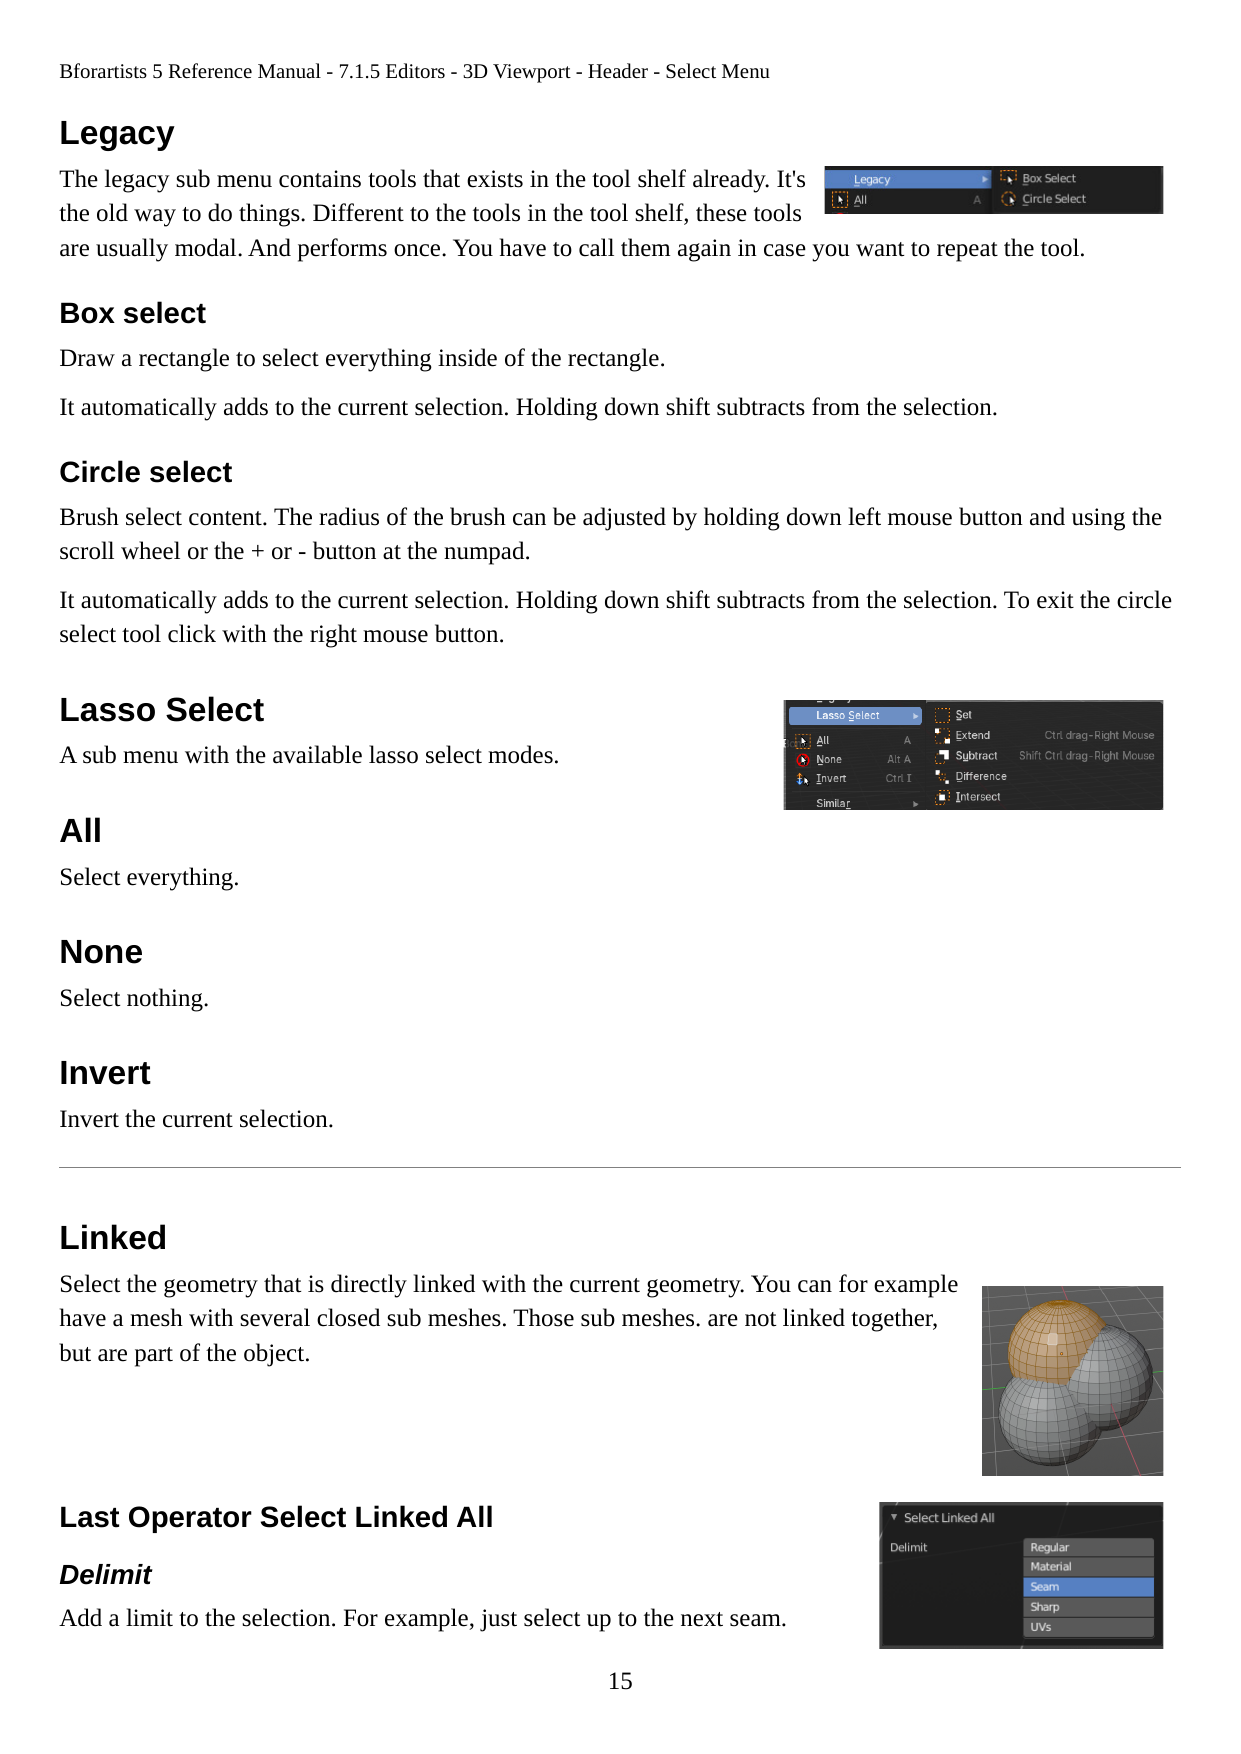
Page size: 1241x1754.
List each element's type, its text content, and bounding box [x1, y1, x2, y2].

text Draw a rectangle to select everything inside of the rectangle. [59, 343, 1181, 371]
text Select nothing. [59, 983, 1181, 1011]
text A sub menu with the available lasso select modes. [59, 741, 783, 769]
subtitle Last Operator Select Linked All [59, 1500, 1181, 1533]
subtitle Delimit [59, 1558, 879, 1590]
subtitle Box select [59, 296, 1181, 330]
text The legacy sub menu contains tools that exists in the tool shelf already. It's the old way to do things. Different to the tools in the tool shelf, these tools are usually modal. And performs once. You have to call them again in case you want to repeat the tool. [59, 164, 1181, 261]
text Select the geometry that is directly linked with the current geometry. You can for example have a mesh with several closed sub meshes. Those sub meshes. are not linked together, but are part of the object. [59, 1269, 1181, 1367]
subtitle Circle select [59, 455, 1181, 489]
subtitle All [59, 811, 1181, 849]
picture [982, 1286, 1164, 1476]
subtitle Legacy [59, 113, 1181, 151]
text Select everything. [59, 862, 1181, 890]
subtitle [1164, 1558, 1181, 1590]
text Invert the current selection. [59, 1104, 1181, 1132]
text It automatically adds to the current selection. Holding down shift subtracts from the selection. [59, 392, 1181, 420]
subtitle Linked [59, 1218, 1181, 1256]
picture [824, 166, 1164, 214]
subtitle Invert [59, 1053, 1181, 1091]
text Add a limit to the selection. For example, just select up to the next seam. [59, 1603, 879, 1632]
picture [783, 700, 1164, 810]
subtitle None [59, 932, 1181, 970]
subtitle Lasso Select [59, 689, 1181, 728]
text It automatically adds to the current selection. Holding down shift subtracts from the selection. To exit the circle select tool click with the right mouse button. [59, 585, 1181, 648]
text Brush select content. The radius of the brush can be adjusted by holding down left mouse button and using the scroll wheel or the + or - button at the numpad. [59, 502, 1181, 565]
picture [879, 1502, 1164, 1649]
